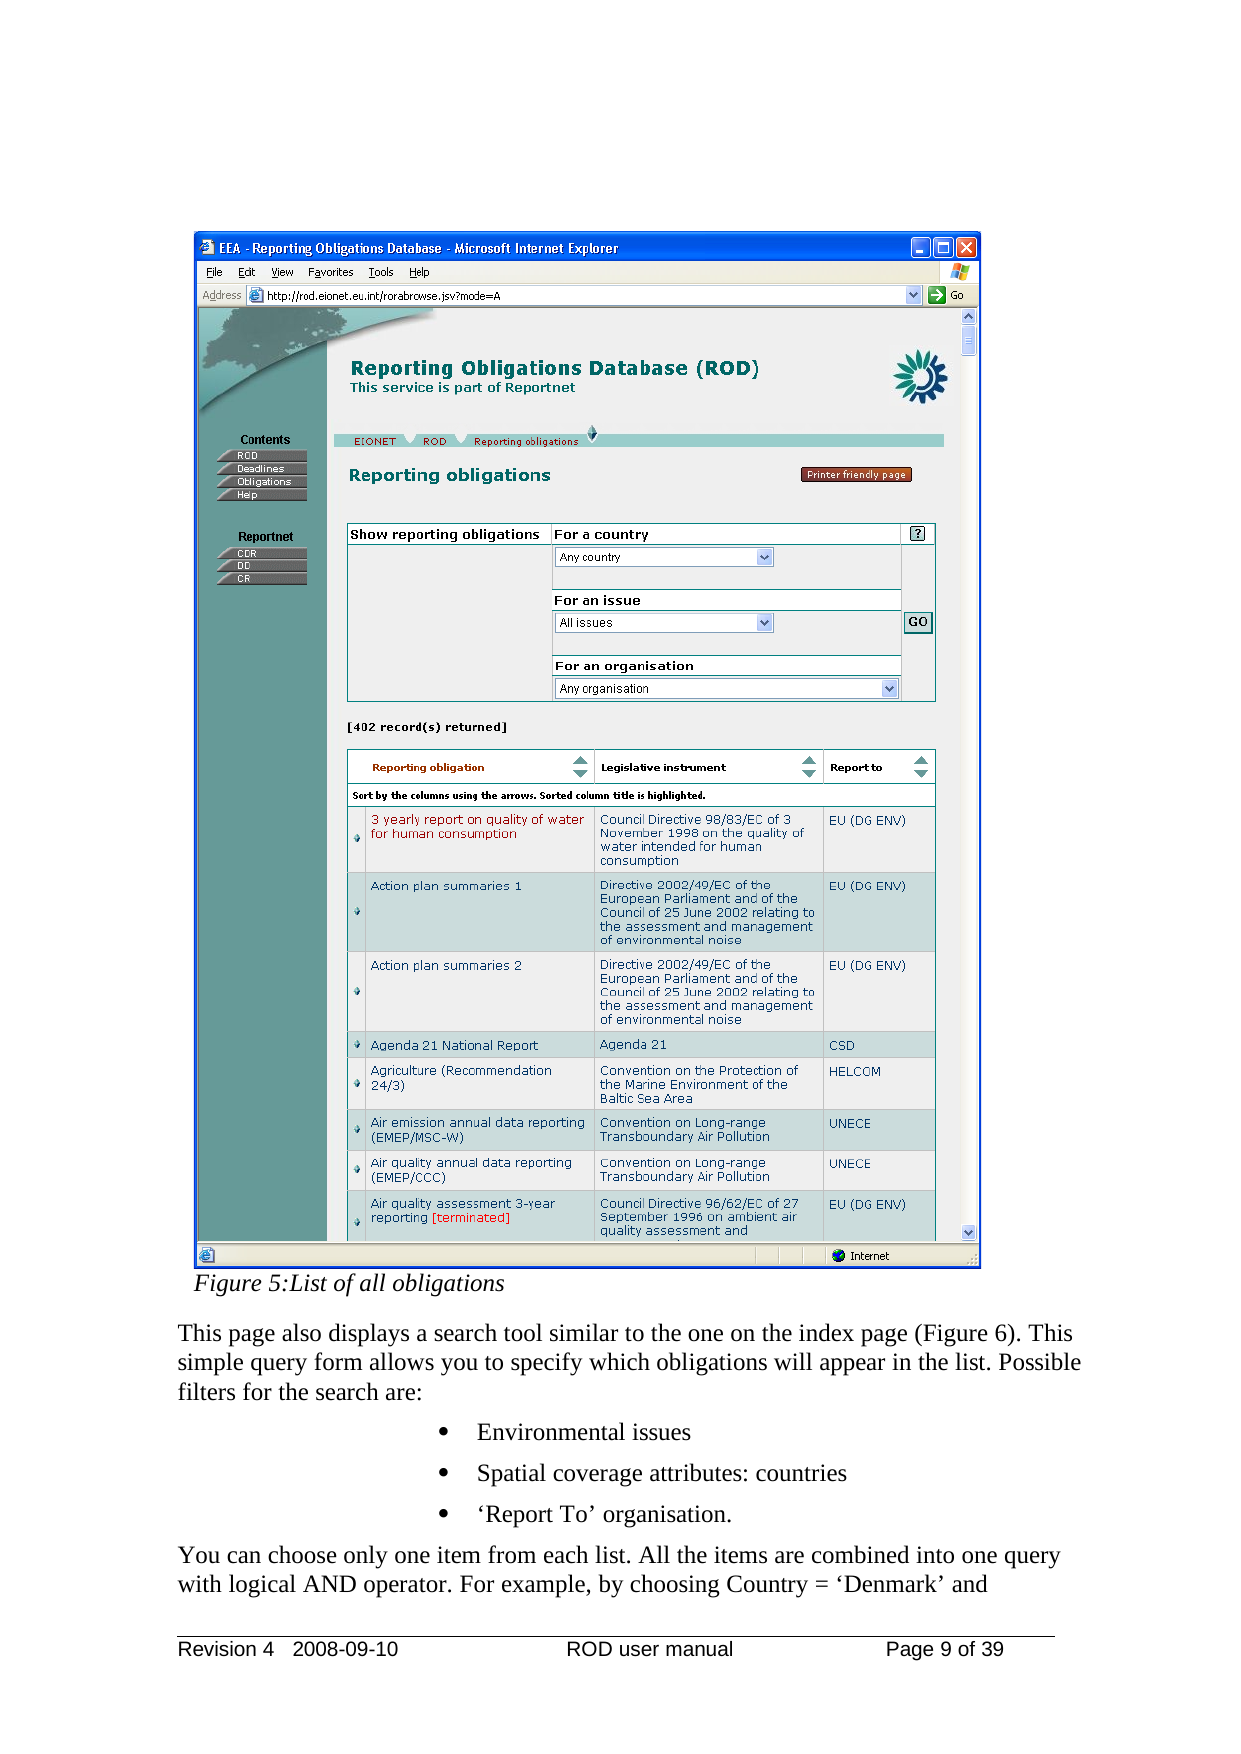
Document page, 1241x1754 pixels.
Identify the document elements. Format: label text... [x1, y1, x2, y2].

list Spatial coverage attributes: countries [439, 1458, 1092, 1487]
text You can choose only one item from each list. All the items are combined into one query with logical AND operator. For example, by choosing Country = ‘Denmark’ and [177, 1540, 1092, 1598]
list ‘Report To’ organisation. [439, 1499, 1092, 1528]
list Environmental issues [439, 1417, 1092, 1446]
text Figure 5:List of all obligations [194, 1269, 981, 1297]
text This page also displays a search tool similar to the one on the index page (Figure 6). This simple query form allows you to specify which obligations will appear in the list. Possible filters for the search are: [177, 1318, 1092, 1405]
picture [193, 231, 982, 1269]
